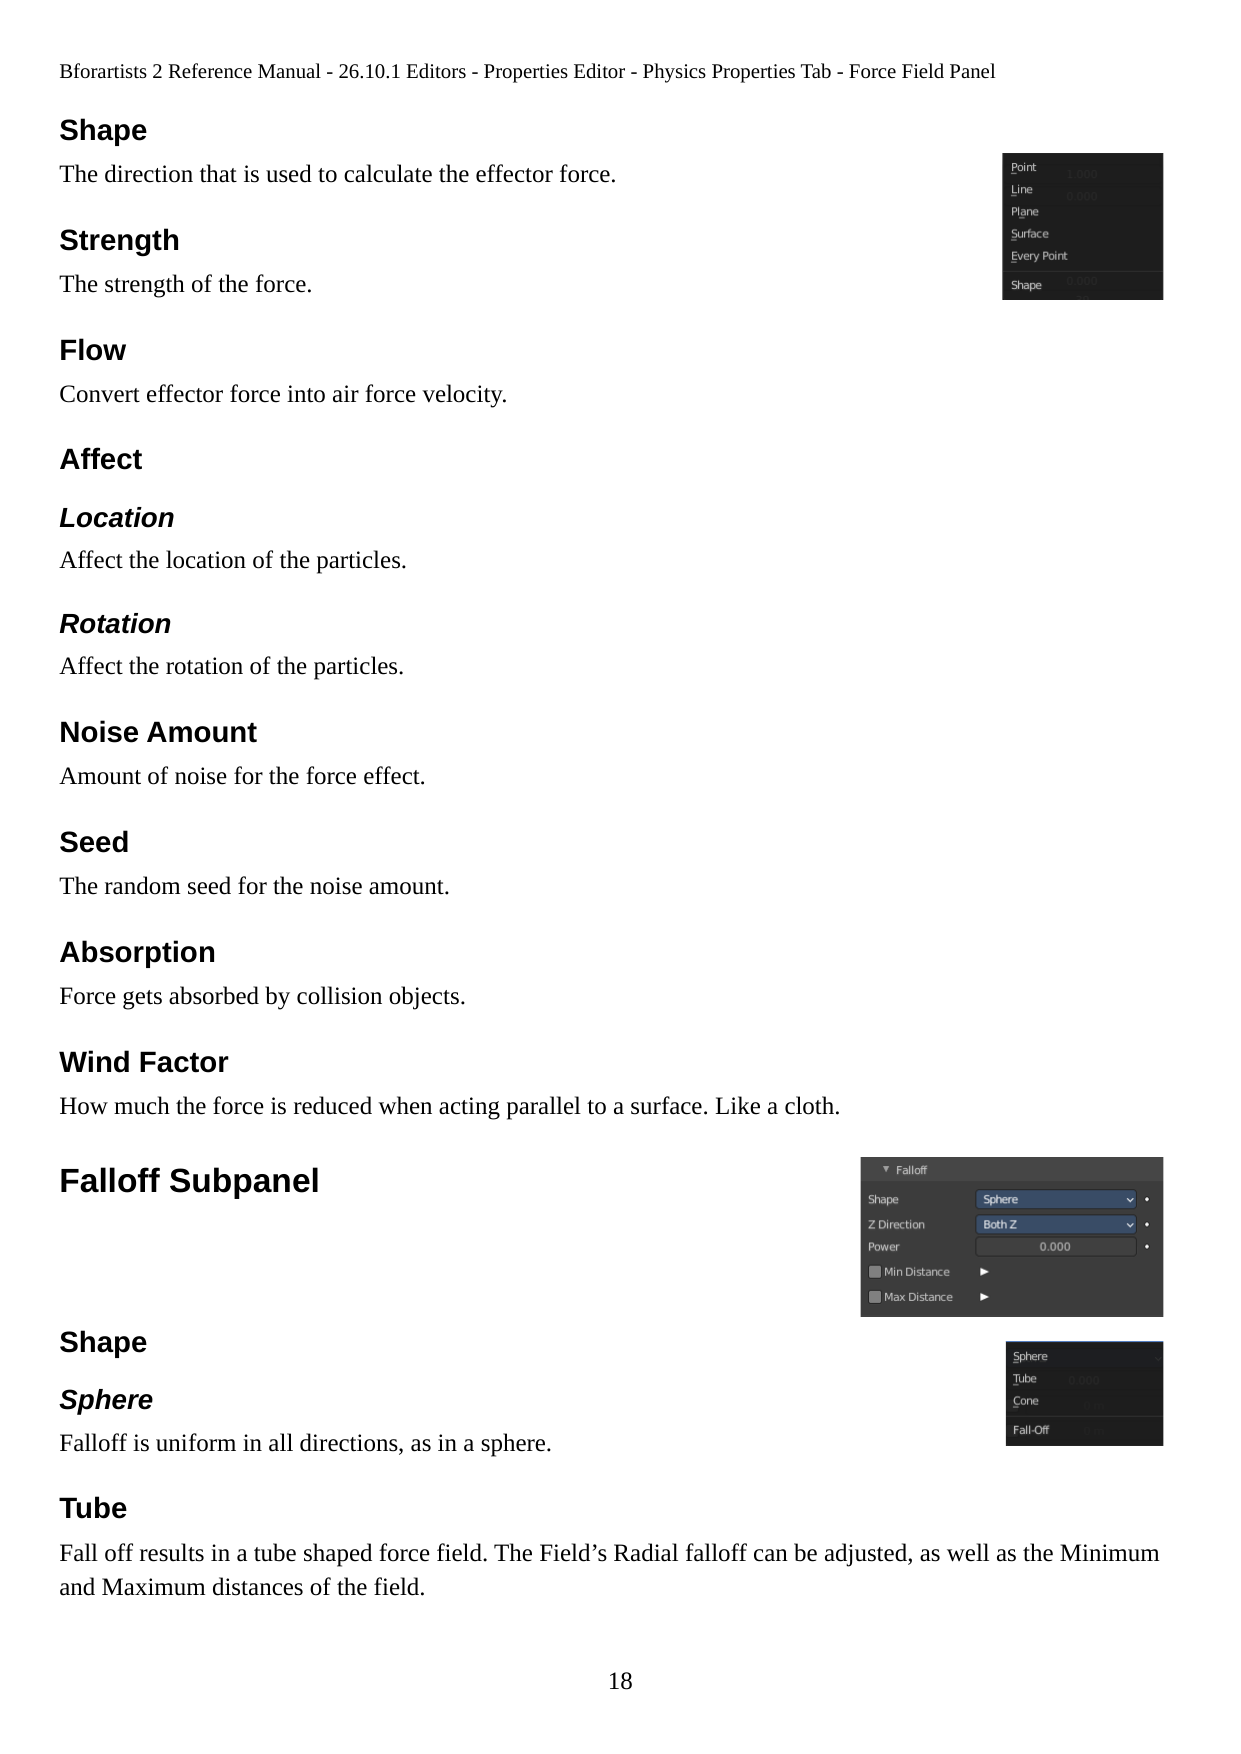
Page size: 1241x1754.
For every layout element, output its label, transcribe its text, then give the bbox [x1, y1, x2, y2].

subtitle Tube [59, 1491, 1181, 1525]
text Amount of noise for the force effect. [59, 761, 1181, 790]
picture [860, 1157, 1164, 1317]
subtitle Strength [59, 222, 1002, 256]
text How much the force is reduced when acting parallel to a surface. Like a cloth. [59, 1091, 1181, 1120]
subtitle Shape [59, 113, 1181, 146]
subtitle Rotation [59, 607, 1181, 639]
subtitle Falloff Subpanel [59, 1161, 860, 1199]
text The direction that is used to calculate the effector force. [59, 159, 1002, 188]
subtitle Sphere [59, 1383, 1005, 1415]
text Falloff is uniform in all directions, as in a sphere. [59, 1428, 1181, 1457]
text Fall off results in a tube shaped force field. The Field’s Radial falloff can be adjusted, as well as the Minimum and Maximum distances of the field. [59, 1538, 1181, 1601]
text Affect the rotation of the particles. [59, 651, 1181, 680]
picture [1002, 153, 1164, 300]
subtitle Flow [59, 332, 1181, 366]
subtitle [1164, 1161, 1181, 1199]
subtitle Absorption [59, 935, 1181, 968]
subtitle Seed [59, 825, 1181, 859]
text Force gets absorbed by collision objects. [59, 981, 1181, 1010]
subtitle [1164, 222, 1181, 256]
text The strength of the force. [59, 269, 1002, 297]
picture [1005, 1341, 1164, 1446]
subtitle [1164, 1383, 1181, 1415]
subtitle Shape [59, 1325, 1181, 1358]
text The random seed for the noise amount. [59, 871, 1181, 900]
subtitle Affect [59, 442, 1181, 476]
subtitle Location [59, 501, 1181, 533]
text Affect the location of the particles. [59, 545, 1181, 574]
subtitle Noise Amount [59, 715, 1181, 749]
text Convert effector force into air force velocity. [59, 379, 1181, 407]
subtitle Wind Factor [59, 1045, 1181, 1078]
